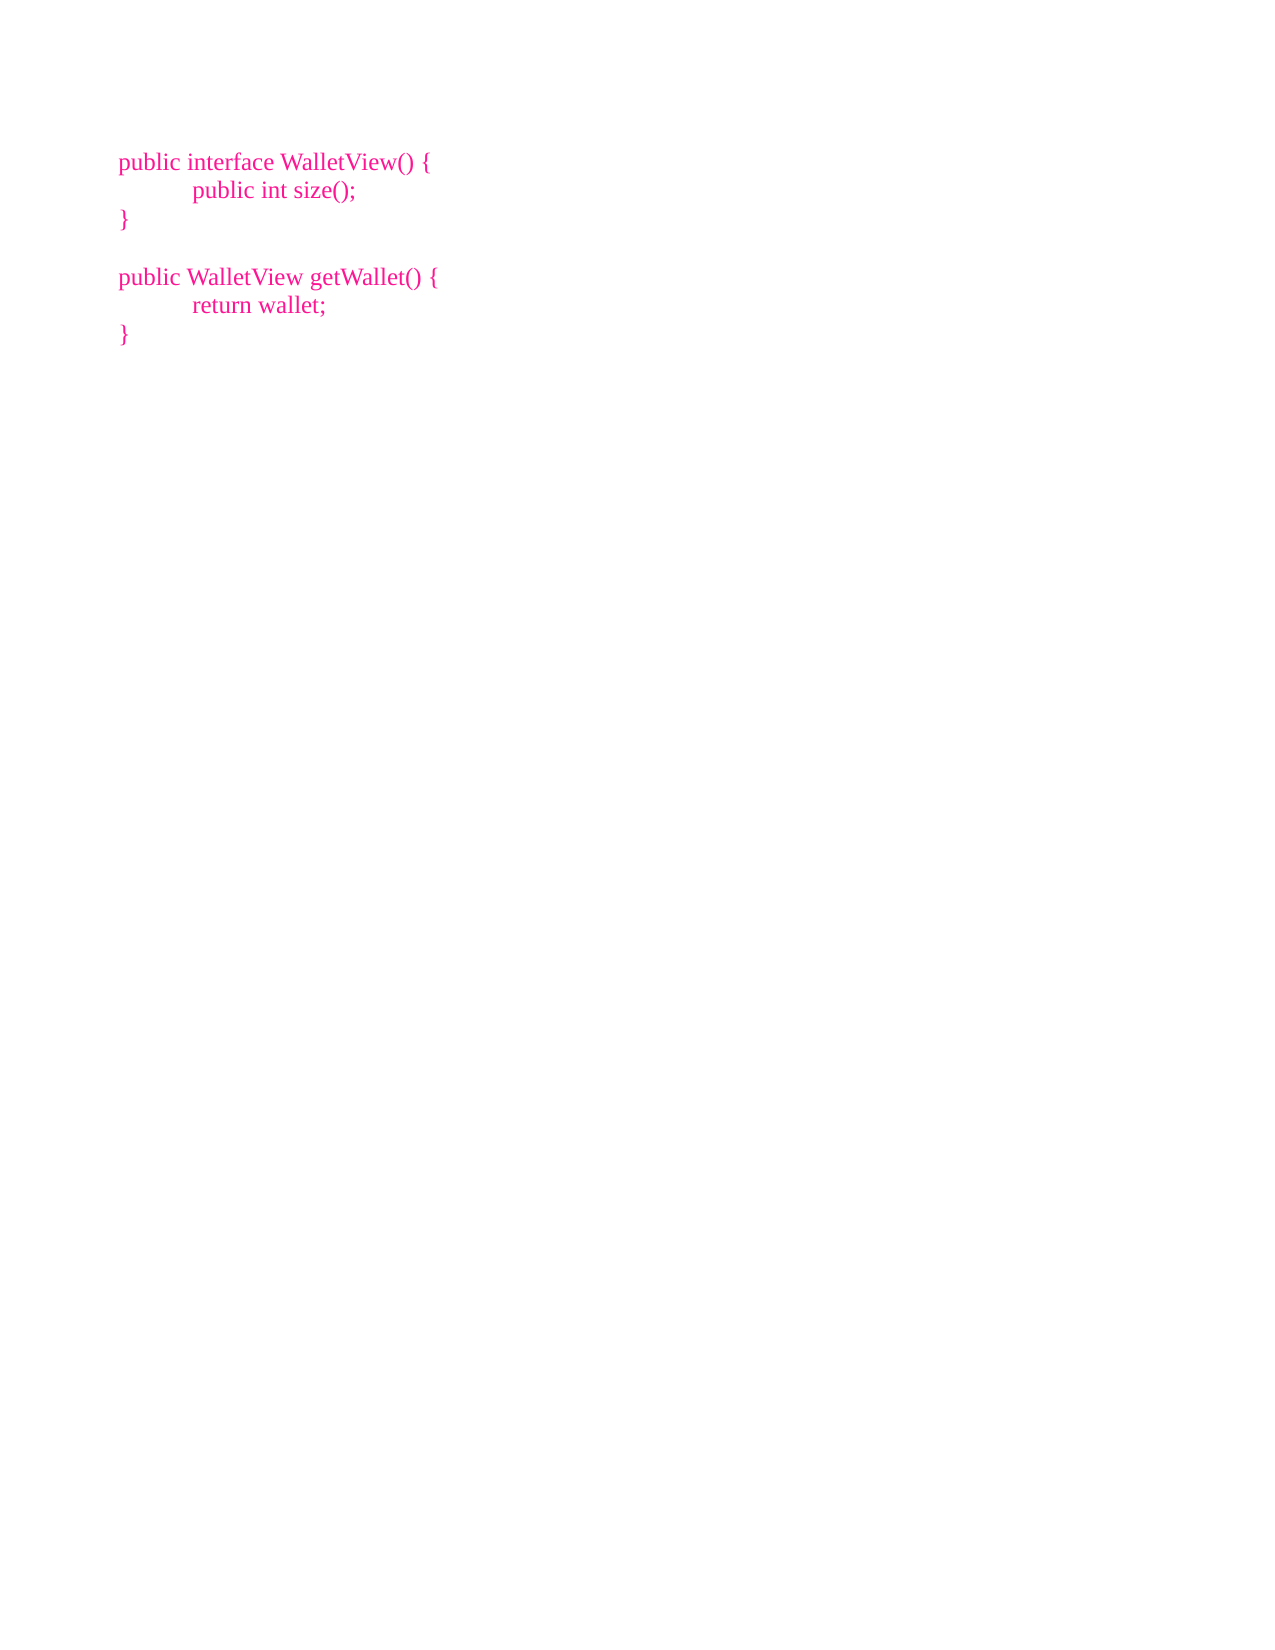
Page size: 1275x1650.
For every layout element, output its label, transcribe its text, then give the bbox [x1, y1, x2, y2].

text return wallet; [118, 291, 1157, 319]
text } [118, 204, 1157, 233]
text } [118, 319, 1157, 348]
text public interface WalletView() { [118, 147, 1157, 176]
text public WalletView getWallet() { [118, 262, 1157, 291]
text public int size(); [118, 176, 1157, 204]
